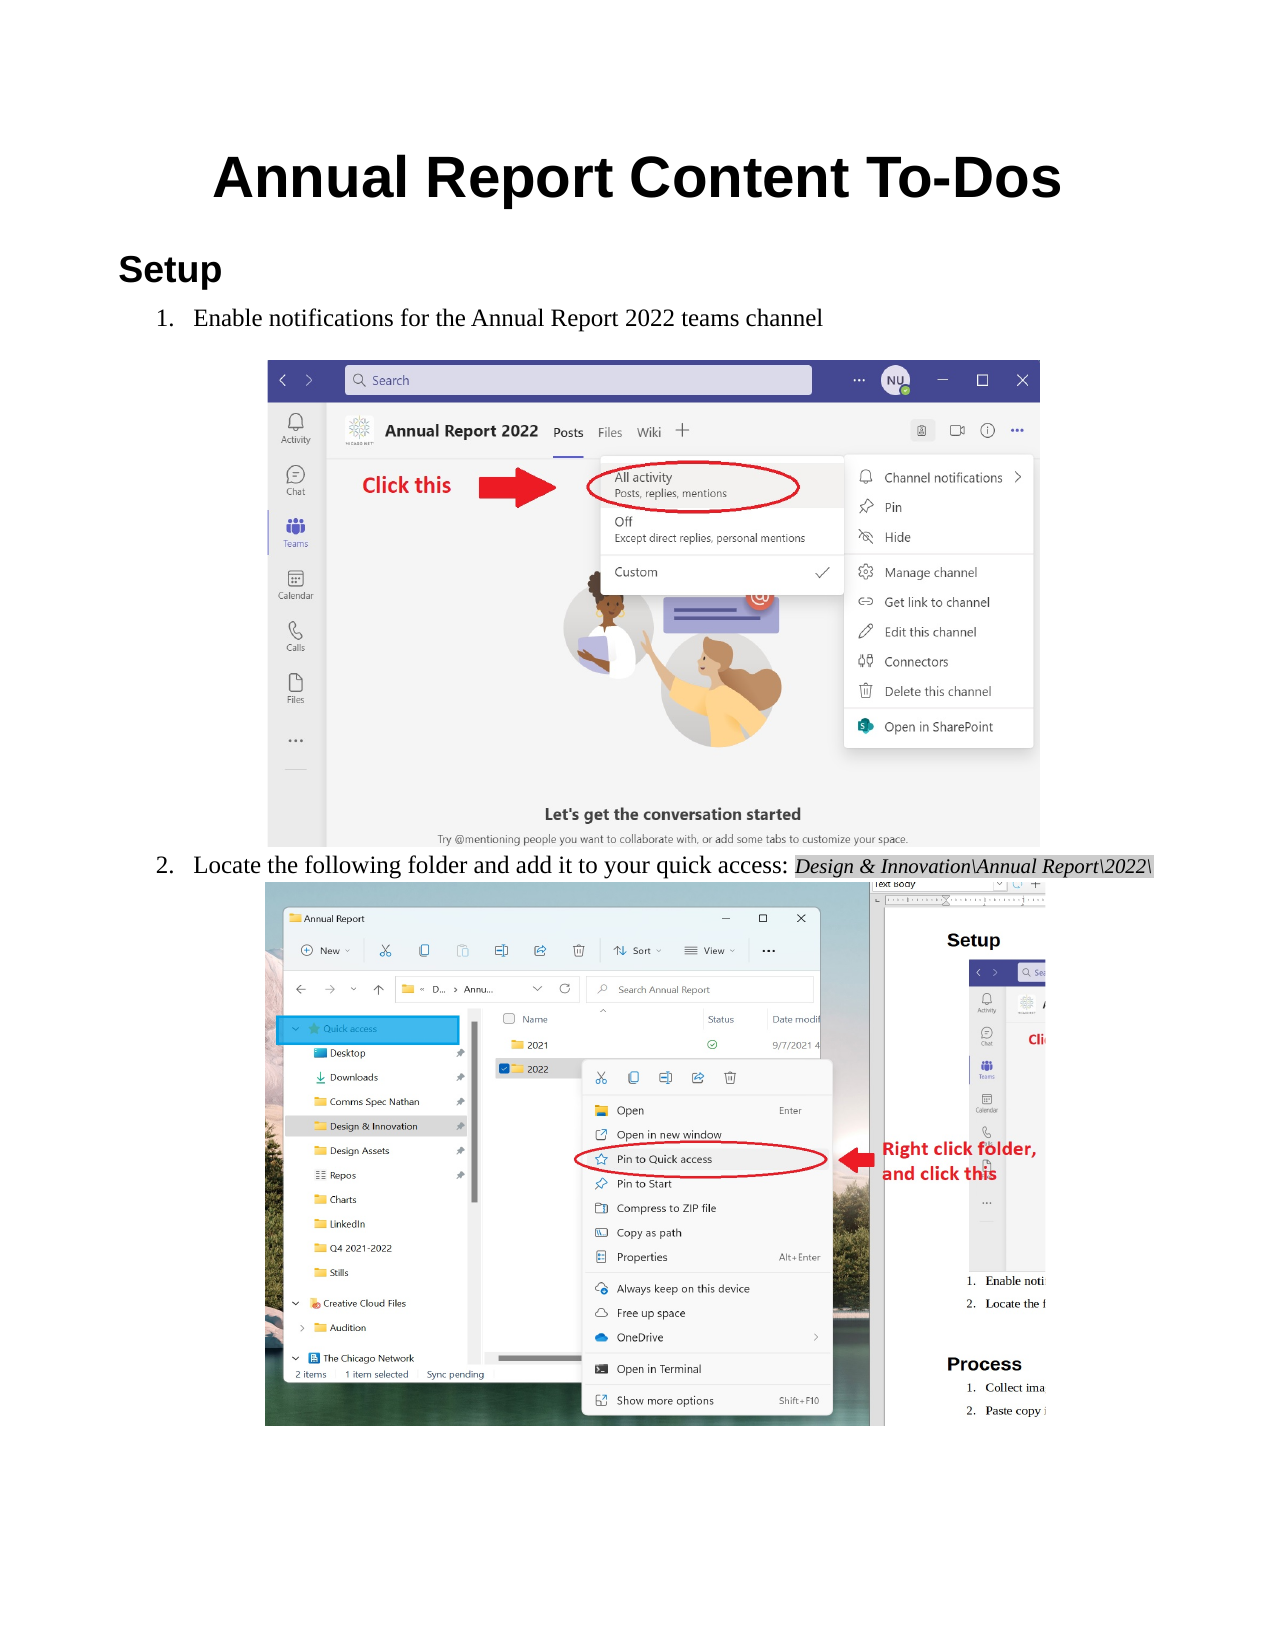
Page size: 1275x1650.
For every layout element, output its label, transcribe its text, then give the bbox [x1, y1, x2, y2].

subtitle Setup [118, 248, 1157, 291]
title Annual Report Content To-Dos [118, 143, 1157, 210]
list Locate the following folder and add it to your quick access: Design & Innovation\Annual Report\2022\ [156, 351, 1157, 879]
list Enable notifications for the Annual Report 2022 teams channel [156, 303, 1157, 332]
